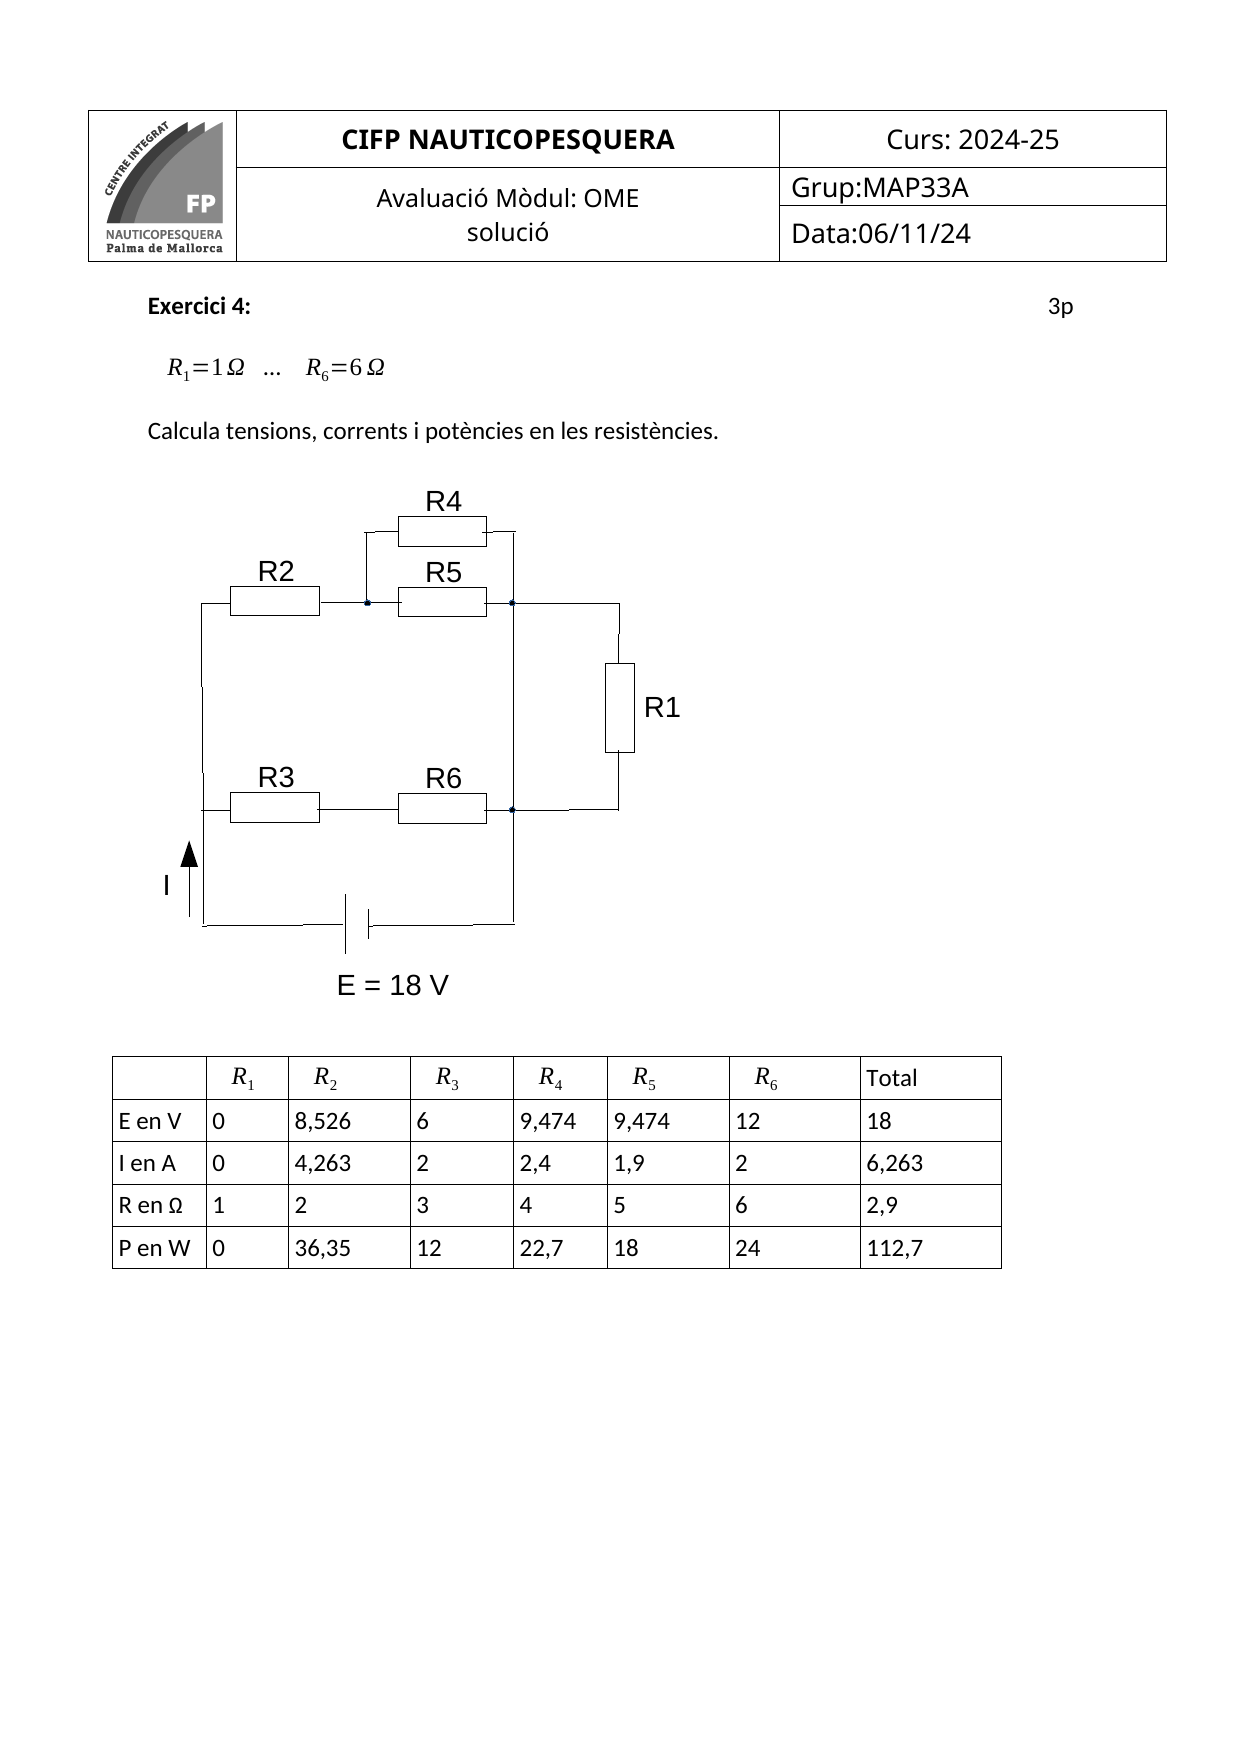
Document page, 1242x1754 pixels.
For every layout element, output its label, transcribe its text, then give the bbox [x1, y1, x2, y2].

table_header [289, 1057, 410, 1099]
table_cell 2 [411, 1142, 513, 1183]
table_cell 8,526 [289, 1100, 410, 1141]
table_cell 112,7 [861, 1227, 1001, 1268]
table_cell 1,9 [608, 1142, 729, 1183]
table_header [514, 1057, 607, 1099]
table_cell 12 [730, 1100, 860, 1141]
table_cell R en Ω [113, 1185, 206, 1226]
text Exercici 4: 3p [148, 290, 1094, 321]
table_cell 9,474 [608, 1100, 729, 1141]
table_cell 0 [207, 1227, 288, 1268]
table_cell 18 [861, 1100, 1001, 1141]
table_header [207, 1057, 288, 1099]
table_header Total [861, 1057, 1001, 1099]
table_cell 6 [730, 1185, 860, 1226]
text Calcula tensions, corrents i potències en les resistències. [148, 415, 1094, 446]
table_cell 3 [411, 1185, 513, 1226]
table_cell 4,263 [289, 1142, 410, 1183]
table_cell 5 [608, 1185, 729, 1226]
table_header [730, 1057, 860, 1099]
table_cell 1 [207, 1185, 288, 1226]
table_cell P en W [113, 1227, 206, 1268]
table_cell 9,474 [514, 1100, 607, 1141]
table_cell 2 [289, 1185, 410, 1226]
table_cell I en A [113, 1142, 206, 1183]
table_cell 22,7 [514, 1227, 607, 1268]
table_cell 6 [411, 1100, 513, 1141]
table_cell 0 [207, 1142, 288, 1183]
table_header [411, 1057, 513, 1099]
text … [148, 351, 1094, 385]
table_cell 36,35 [289, 1227, 410, 1268]
table_cell 12 [411, 1227, 513, 1268]
table_cell 18 [608, 1227, 729, 1268]
table_header [608, 1057, 729, 1099]
table_header [113, 1057, 206, 1099]
table_cell 2,9 [861, 1185, 1001, 1226]
table_cell 4 [514, 1185, 607, 1226]
table_cell 2 [730, 1142, 860, 1183]
table_cell E en V [113, 1100, 206, 1141]
table_cell 0 [207, 1100, 288, 1141]
table_cell 2,4 [514, 1142, 607, 1183]
table_cell 24 [730, 1227, 860, 1268]
table_cell 6,263 [861, 1142, 1001, 1183]
picture [100, 111, 229, 260]
